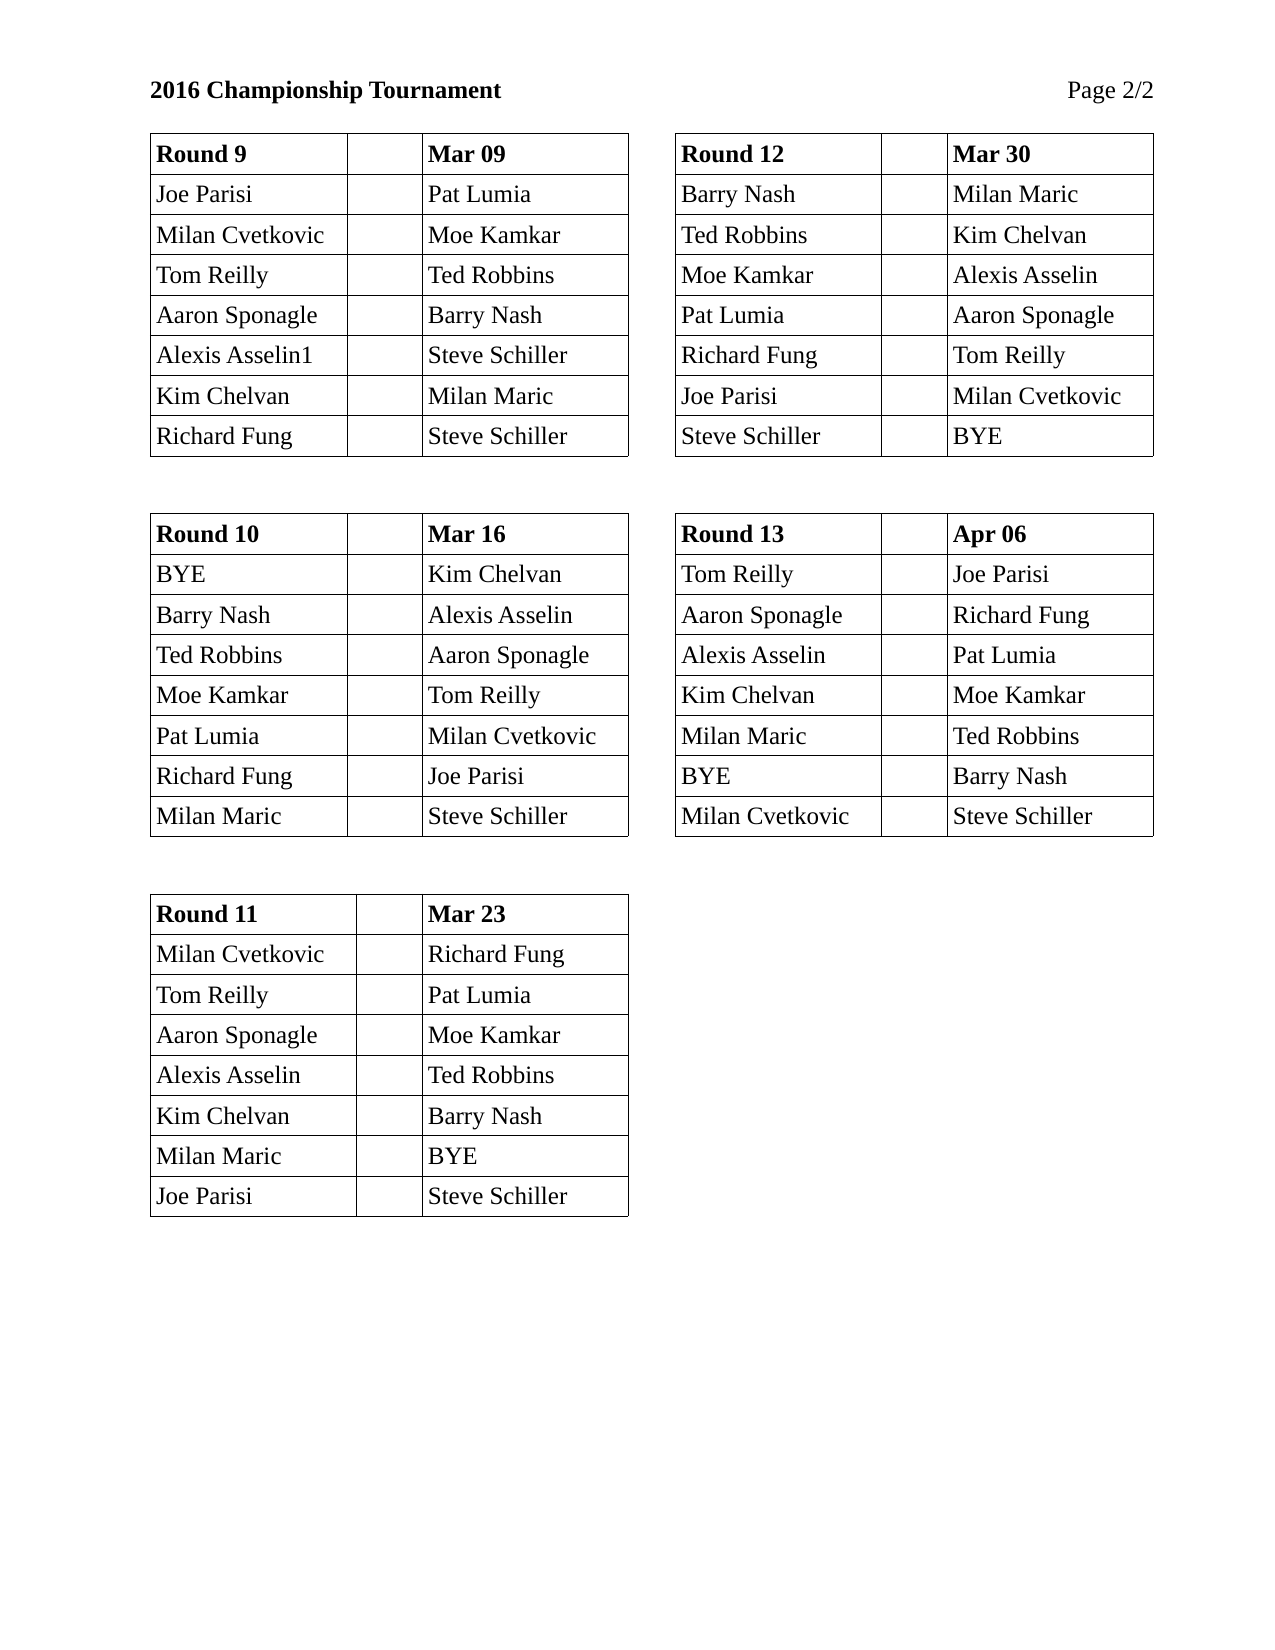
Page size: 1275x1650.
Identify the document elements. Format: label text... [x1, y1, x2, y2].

table_cell Aaron Sponagle [948, 296, 1153, 335]
table_cell Moe Kamkar [948, 676, 1153, 715]
table_header Round 11 [151, 895, 356, 934]
table_cell Barry Nash [948, 756, 1153, 796]
table_header Round 9 [151, 134, 347, 173]
table_cell BYE [151, 555, 347, 594]
table_cell [882, 797, 947, 836]
table_cell [357, 1015, 422, 1055]
table_cell [348, 336, 422, 375]
table_cell [357, 935, 422, 974]
table_cell BYE [423, 1136, 628, 1176]
table_cell Richard Fung [948, 595, 1153, 634]
table_cell Steve Schiller [423, 1177, 628, 1216]
table_header [882, 134, 947, 173]
table_cell Alexis Asselin [151, 1056, 356, 1095]
table_cell Tom Reilly [676, 555, 881, 594]
table_cell [348, 416, 422, 456]
table_header Apr 06 [948, 514, 1153, 554]
table_cell [882, 595, 947, 634]
table_cell [348, 676, 422, 715]
table_cell Pat Lumia [948, 635, 1153, 674]
table_cell Alexis Asselin [676, 635, 881, 674]
table_cell [357, 975, 422, 1014]
table_cell Ted Robbins [423, 1056, 628, 1095]
table_cell Richard Fung [423, 935, 628, 974]
table_header Mar 16 [423, 514, 628, 554]
table_cell Milan Maric [676, 716, 881, 755]
table_header [882, 514, 947, 554]
table_cell [882, 716, 947, 755]
table_cell Barry Nash [423, 296, 628, 335]
table_header [348, 134, 422, 173]
table_cell Steve Schiller [423, 797, 628, 836]
table_cell Moe Kamkar [423, 215, 628, 254]
table_cell Steve Schiller [423, 336, 628, 375]
table_cell Pat Lumia [423, 175, 628, 214]
table_cell Milan Maric [948, 175, 1153, 214]
table_cell Tom Reilly [151, 975, 356, 1014]
table_cell Joe Parisi [948, 555, 1153, 594]
table_cell Tom Reilly [423, 676, 628, 715]
table_cell Aaron Sponagle [676, 595, 881, 634]
table_cell [348, 756, 422, 796]
table_cell Kim Chelvan [151, 376, 347, 415]
table_cell Kim Chelvan [676, 676, 881, 715]
table_cell [882, 416, 947, 456]
table_cell Alexis Asselin [423, 595, 628, 634]
table_cell Alexis Asselin [948, 255, 1153, 294]
table_cell BYE [676, 756, 881, 796]
table_cell Tom Reilly [151, 255, 347, 294]
table_header Round 13 [676, 514, 881, 554]
table_cell Milan Cvetkovic [423, 716, 628, 755]
table_cell [882, 215, 947, 254]
table_cell [348, 635, 422, 674]
table_cell [348, 215, 422, 254]
table_cell Kim Chelvan [423, 555, 628, 594]
table_cell Steve Schiller [423, 416, 628, 456]
table_cell [348, 376, 422, 415]
table_cell Milan Maric [151, 1136, 356, 1176]
table_cell [348, 555, 422, 594]
table_cell Pat Lumia [423, 975, 628, 1014]
table_cell BYE [948, 416, 1153, 456]
table_cell [882, 296, 947, 335]
table_cell [357, 1136, 422, 1176]
table_cell [348, 716, 422, 755]
table_cell Steve Schiller [676, 416, 881, 456]
table_cell Tom Reilly [948, 336, 1153, 375]
table_cell Milan Cvetkovic [151, 935, 356, 974]
table_cell [357, 1096, 422, 1135]
table_cell [882, 255, 947, 294]
table_header Mar 09 [423, 134, 628, 173]
table_cell Moe Kamkar [676, 255, 881, 294]
table_cell [357, 1177, 422, 1216]
table_cell Joe Parisi [423, 756, 628, 796]
table_cell [357, 1056, 422, 1095]
table_cell [882, 175, 947, 214]
table_cell Richard Fung [676, 336, 881, 375]
table_cell Richard Fung [151, 416, 347, 456]
table_cell Milan Cvetkovic [948, 376, 1153, 415]
table_cell Ted Robbins [676, 215, 881, 254]
table_cell [348, 255, 422, 294]
table_cell Richard Fung [151, 756, 347, 796]
table_cell Steve Schiller [948, 797, 1153, 836]
table_cell Barry Nash [423, 1096, 628, 1135]
table_cell Pat Lumia [151, 716, 347, 755]
table_cell [882, 555, 947, 594]
table_cell Joe Parisi [151, 1177, 356, 1216]
table_cell [348, 595, 422, 634]
table_cell Ted Robbins [948, 716, 1153, 755]
table_cell Kim Chelvan [151, 1096, 356, 1135]
table_cell [882, 376, 947, 415]
table_cell Barry Nash [676, 175, 881, 214]
table_cell Ted Robbins [423, 255, 628, 294]
table_header Round 12 [676, 134, 881, 173]
table_cell Moe Kamkar [423, 1015, 628, 1055]
table_cell Milan Cvetkovic [151, 215, 347, 254]
table_header [357, 895, 422, 934]
table_cell Joe Parisi [151, 175, 347, 214]
table_header Mar 23 [423, 895, 628, 934]
table_cell [882, 336, 947, 375]
table_cell [348, 175, 422, 214]
table_cell [882, 756, 947, 796]
table_header Mar 30 [948, 134, 1153, 173]
table_cell Milan Cvetkovic [676, 797, 881, 836]
table_cell [882, 676, 947, 715]
table_cell [348, 797, 422, 836]
table_cell Pat Lumia [676, 296, 881, 335]
table_cell [348, 296, 422, 335]
table_cell Ted Robbins [151, 635, 347, 674]
table_cell Moe Kamkar [151, 676, 347, 715]
table_cell Aaron Sponagle [423, 635, 628, 674]
table_cell Milan Maric [423, 376, 628, 415]
table_cell Barry Nash [151, 595, 347, 634]
table_cell Aaron Sponagle [151, 296, 347, 335]
table_cell Milan Maric [151, 797, 347, 836]
table_header Round 10 [151, 514, 347, 554]
table_cell Aaron Sponagle [151, 1015, 356, 1055]
table_cell Joe Parisi [676, 376, 881, 415]
table_cell Alexis Asselin1 [151, 336, 347, 375]
table_header [348, 514, 422, 554]
table_cell [882, 635, 947, 674]
table_cell Kim Chelvan [948, 215, 1153, 254]
